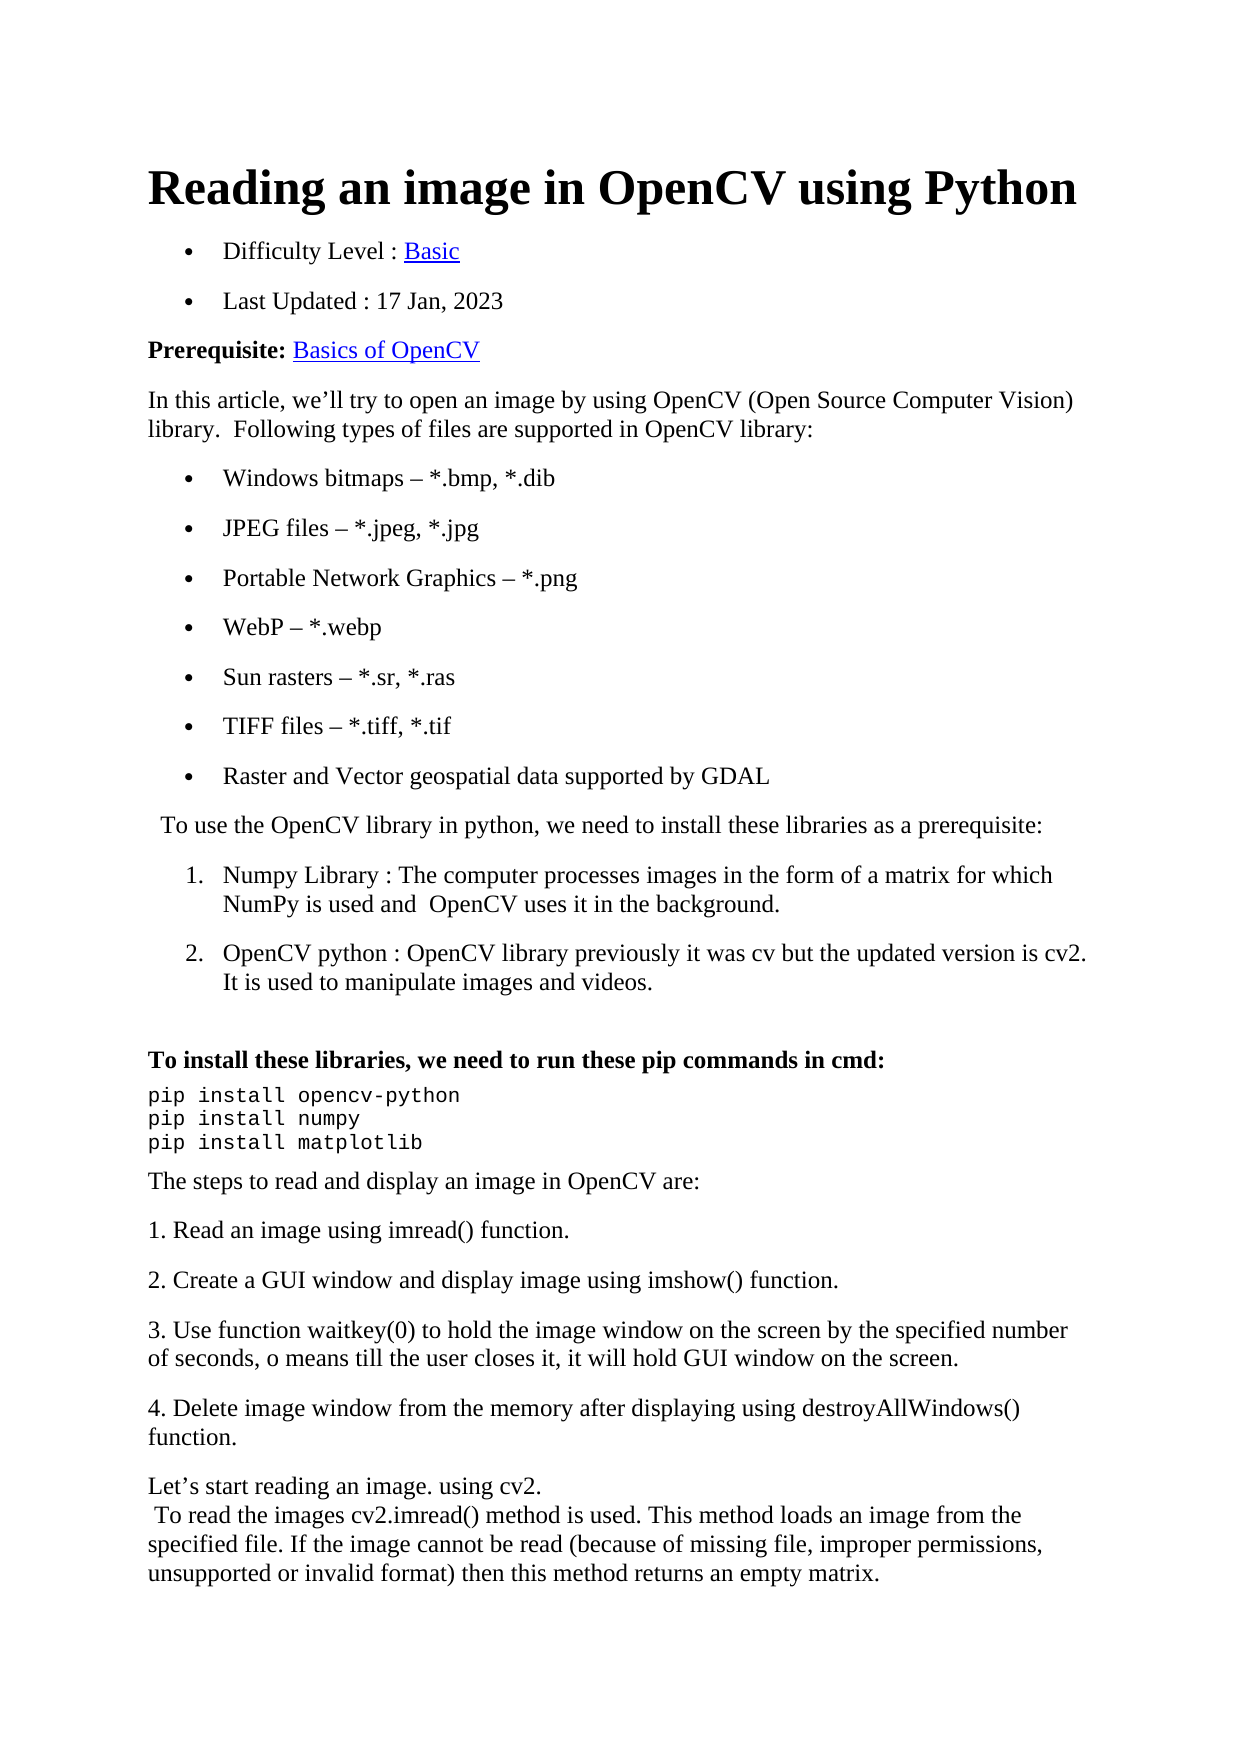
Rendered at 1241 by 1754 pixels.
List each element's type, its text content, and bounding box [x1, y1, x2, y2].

text In this article, we’ll try to open an image by using OpenCV (Open Source Computer Vision) library. Following types of files are supported in OpenCV library: [148, 385, 1093, 443]
text To install these libraries, we need to run these pip commands in cmd: [148, 1046, 1093, 1074]
list JPEG files – *.jpeg, *.jpg [185, 513, 1093, 542]
text 1. Read an image using imread() function. [148, 1216, 1093, 1244]
list Windows bitmaps – *.bmp, *.dib [185, 463, 1093, 492]
list WebP – *.webp [185, 612, 1093, 641]
text pip install opencv-python [148, 1085, 1093, 1108]
list Last Updated : 17 Jan, 2023 [185, 286, 1093, 315]
list OpenCV python : OpenCV library previously it was cv but the updated version is cv2. It is used to manipulate images and videos. [185, 938, 1093, 1025]
text Let’s start reading an image. using cv2. To read the images cv2.imread() method is used. This method loads an image from the specified file. If the image cannot be read (because of missing file, improper permissions, unsupported or invalid format) then this method returns an empty matrix. [148, 1471, 1093, 1586]
list Portable Network Graphics – *.png [185, 563, 1093, 591]
text To use the OpenCV library in python, we need to install these libraries as a prerequisite: [148, 811, 1093, 839]
text The steps to read and display an image in OpenCV are: [148, 1166, 1093, 1195]
list Difficulty Level : Basic [185, 236, 1093, 265]
text pip install matplotlib [148, 1132, 1093, 1156]
list Sun rasters – *.sr, *.ras [185, 662, 1093, 691]
list Numpy Library : The computer processes images in the form of a matrix for which NumPy is used and OpenCV uses it in the background. [185, 860, 1093, 918]
list TIFF files – *.tiff, *.tif [185, 711, 1093, 740]
subtitle Reading an image in OpenCV using Python [148, 158, 1093, 216]
text 3. Use function waitkey(0) to hold the image window on the screen by the specified number of seconds, o means till the user closes it, it will hold GUI window on the screen. [148, 1315, 1093, 1372]
list Raster and Vector geospatial data supported by GDAL [185, 761, 1093, 790]
text 2. Create a GUI window and display image using imshow() function. [148, 1265, 1093, 1294]
text 4. Delete image window from the memory after displaying using destroyAllWindows() function. [148, 1393, 1093, 1451]
text pip install numpy [148, 1108, 1093, 1132]
text Prerequisite: Basics of OpenCV [148, 336, 1093, 364]
